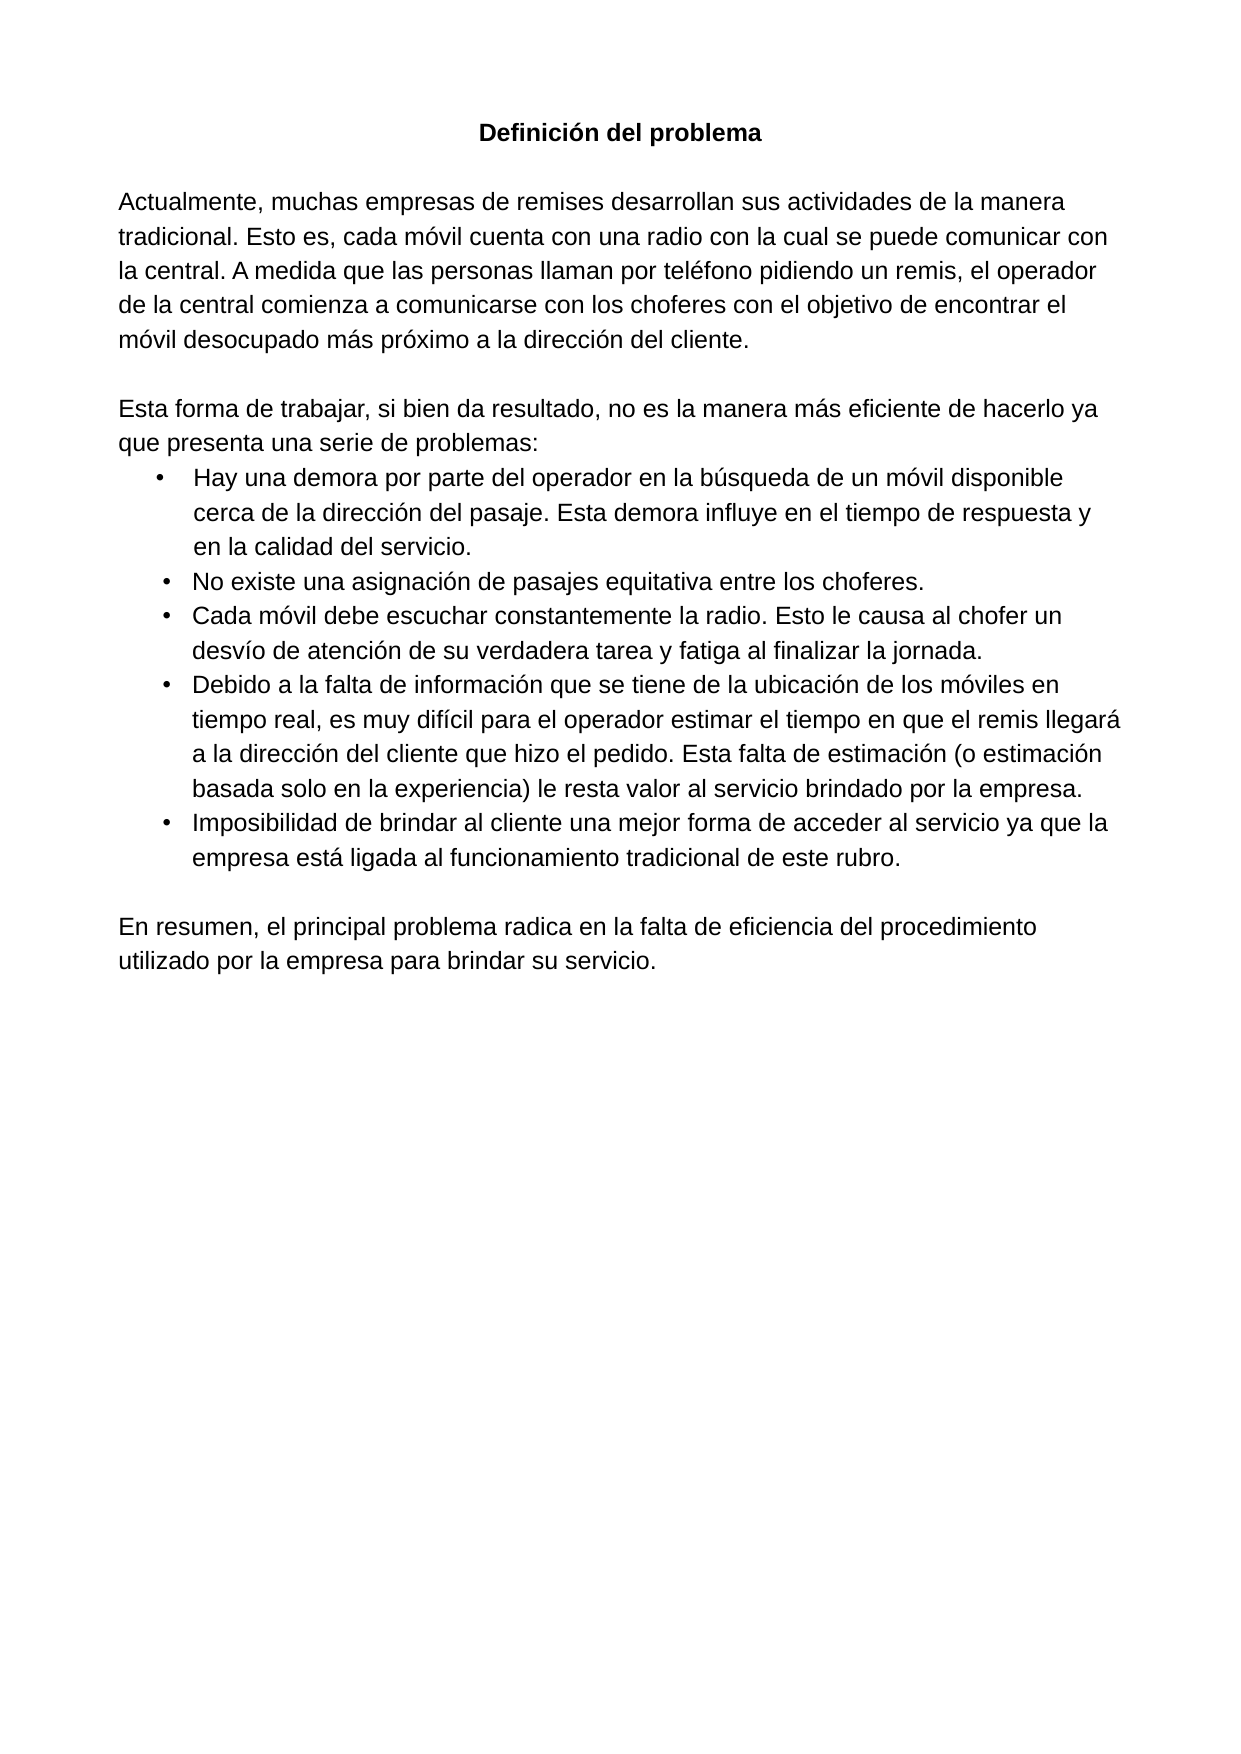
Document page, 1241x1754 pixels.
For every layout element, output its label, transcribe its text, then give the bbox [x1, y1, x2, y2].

text Definición del problema [118, 118, 1122, 147]
list Hay una demora por parte del operador en la búsqueda de un móvil disponible cerca de la dirección del pasaje. Esta demora influye en el tiempo de respuesta y en la calidad del servicio. [156, 463, 1122, 561]
text Esta forma de trabajar, si bien da resultado, no es la manera más eficiente de hacerlo ya que presenta una serie de problemas: [118, 394, 1122, 457]
list Cada móvil debe escuchar constantemente la radio. Esto le causa al chofer un desvío de atención de su verdadera tarea y fatiga al finalizar la jornada. [162, 601, 1122, 664]
text Actualmente, muchas empresas de remises desarrollan sus actividades de la manera tradicional. Esto es, cada móvil cuenta con una radio con la cual se puede comunicar con la central. A medida que las personas llaman por teléfono pidiendo un remis, el operador de la central comienza a comunicarse con los choferes con el objetivo de encontrar el móvil desocupado más próximo a la dirección del cliente. [118, 187, 1122, 354]
list Imposibilidad de brindar al cliente una mejor forma de acceder al servicio ya que la empresa está ligada al funcionamiento tradicional de este rubro. [162, 808, 1122, 871]
text En resumen, el principal problema radica en la falta de eficiencia del procedimiento utilizado por la empresa para brindar su servicio. [118, 877, 1122, 975]
list Debido a la falta de información que se tiene de la ubicación de los móviles en tiempo real, es muy difícil para el operador estimar el tiempo en que el remis llegará a la dirección del cliente que hizo el pedido. Esta falta de estimación (o estimación basada solo en la experiencia) le resta valor al servicio brindado por la empresa. [162, 670, 1122, 802]
list No existe una asignación de pasajes equitativa entre los choferes. [162, 566, 1122, 595]
